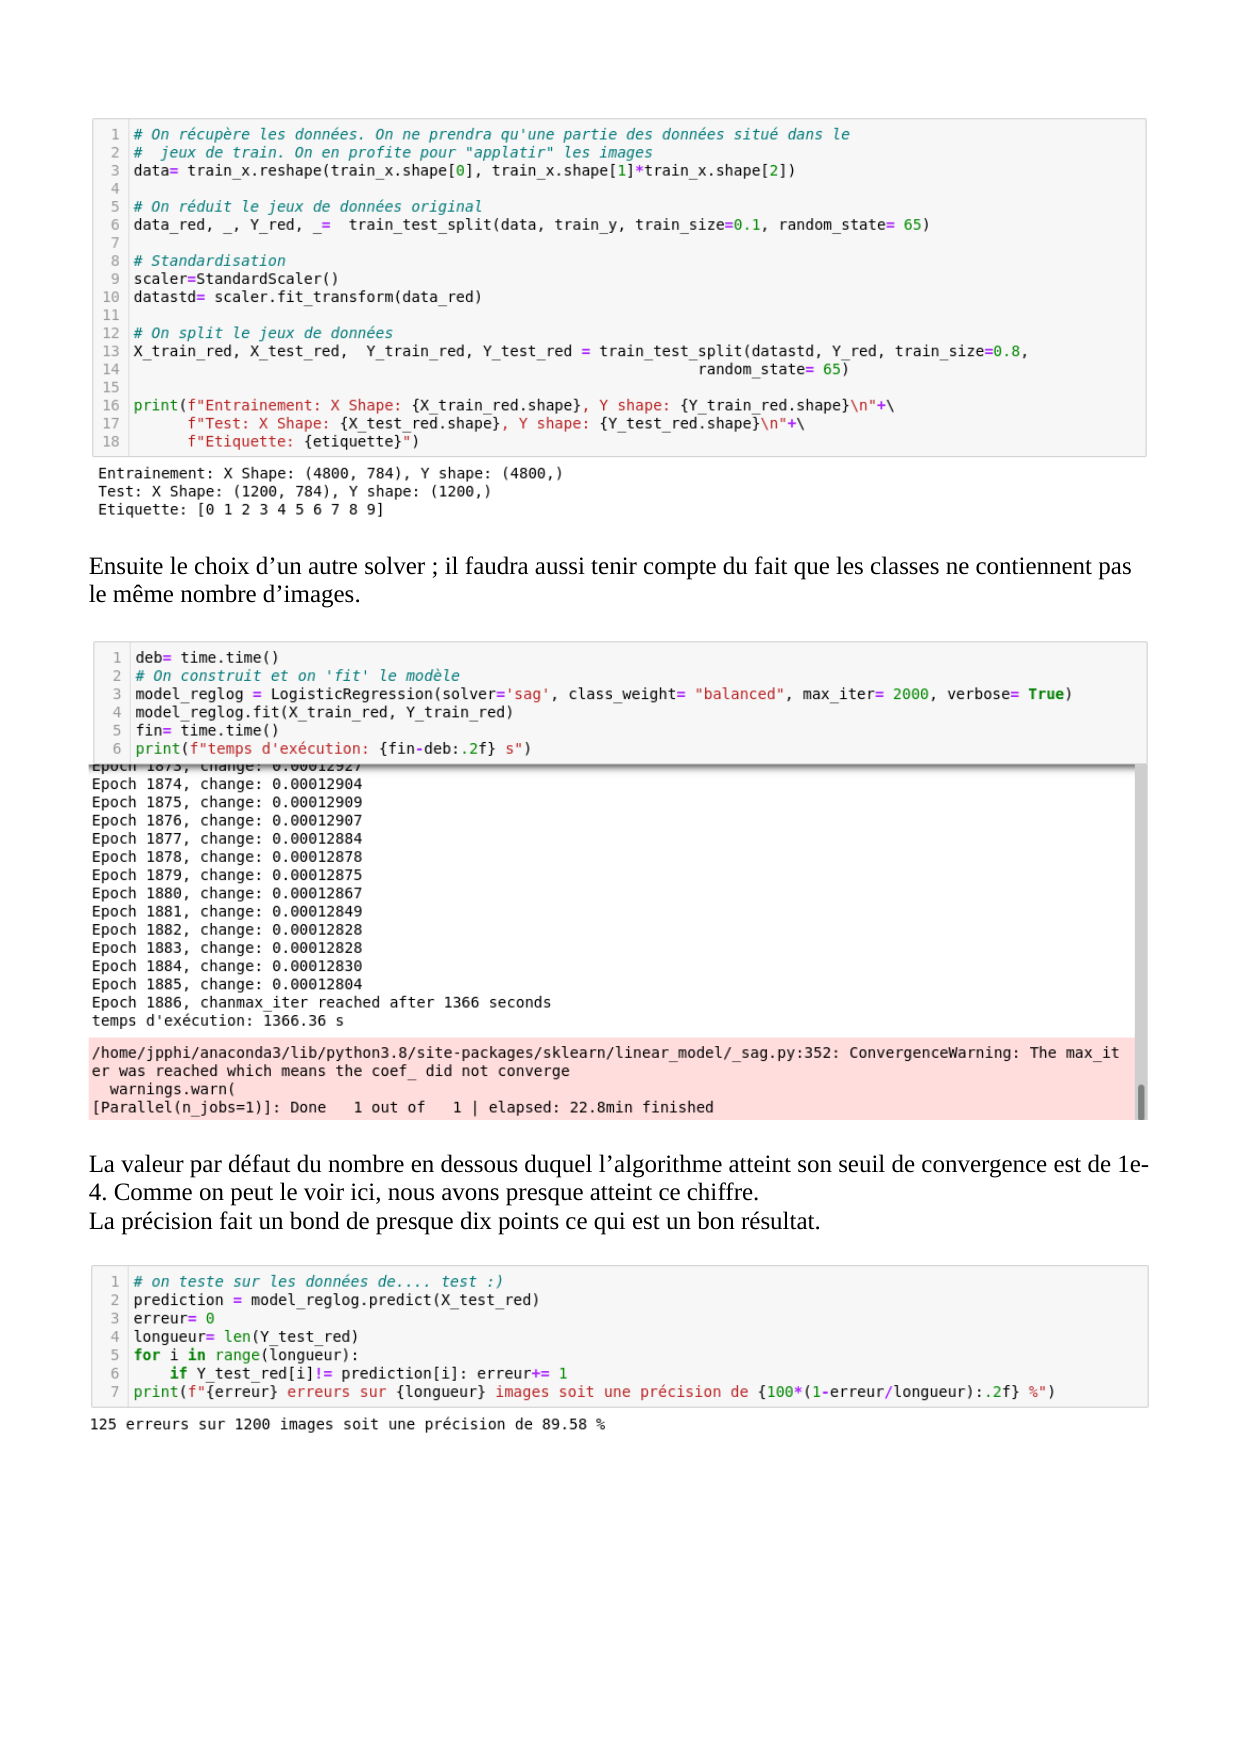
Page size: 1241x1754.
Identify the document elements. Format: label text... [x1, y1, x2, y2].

picture [88, 114, 1152, 522]
picture [88, 637, 1152, 1120]
text La précision fait un bond de presque dix points ce qui est un bon résultat. [88, 1206, 1152, 1235]
picture [88, 1263, 1152, 1437]
text Ensuite le choix d’un autre solver ; il faudra aussi tenir compte du fait que les classes ne contiennent pas le même nombre d’images. [88, 551, 1152, 608]
text La valeur par défaut du nombre en dessous duquel l’algorithme atteint son seuil de convergence est de 1e-4. Comme on peut le voir ici, nous avons presque atteint ce chiffre. [88, 1149, 1152, 1206]
